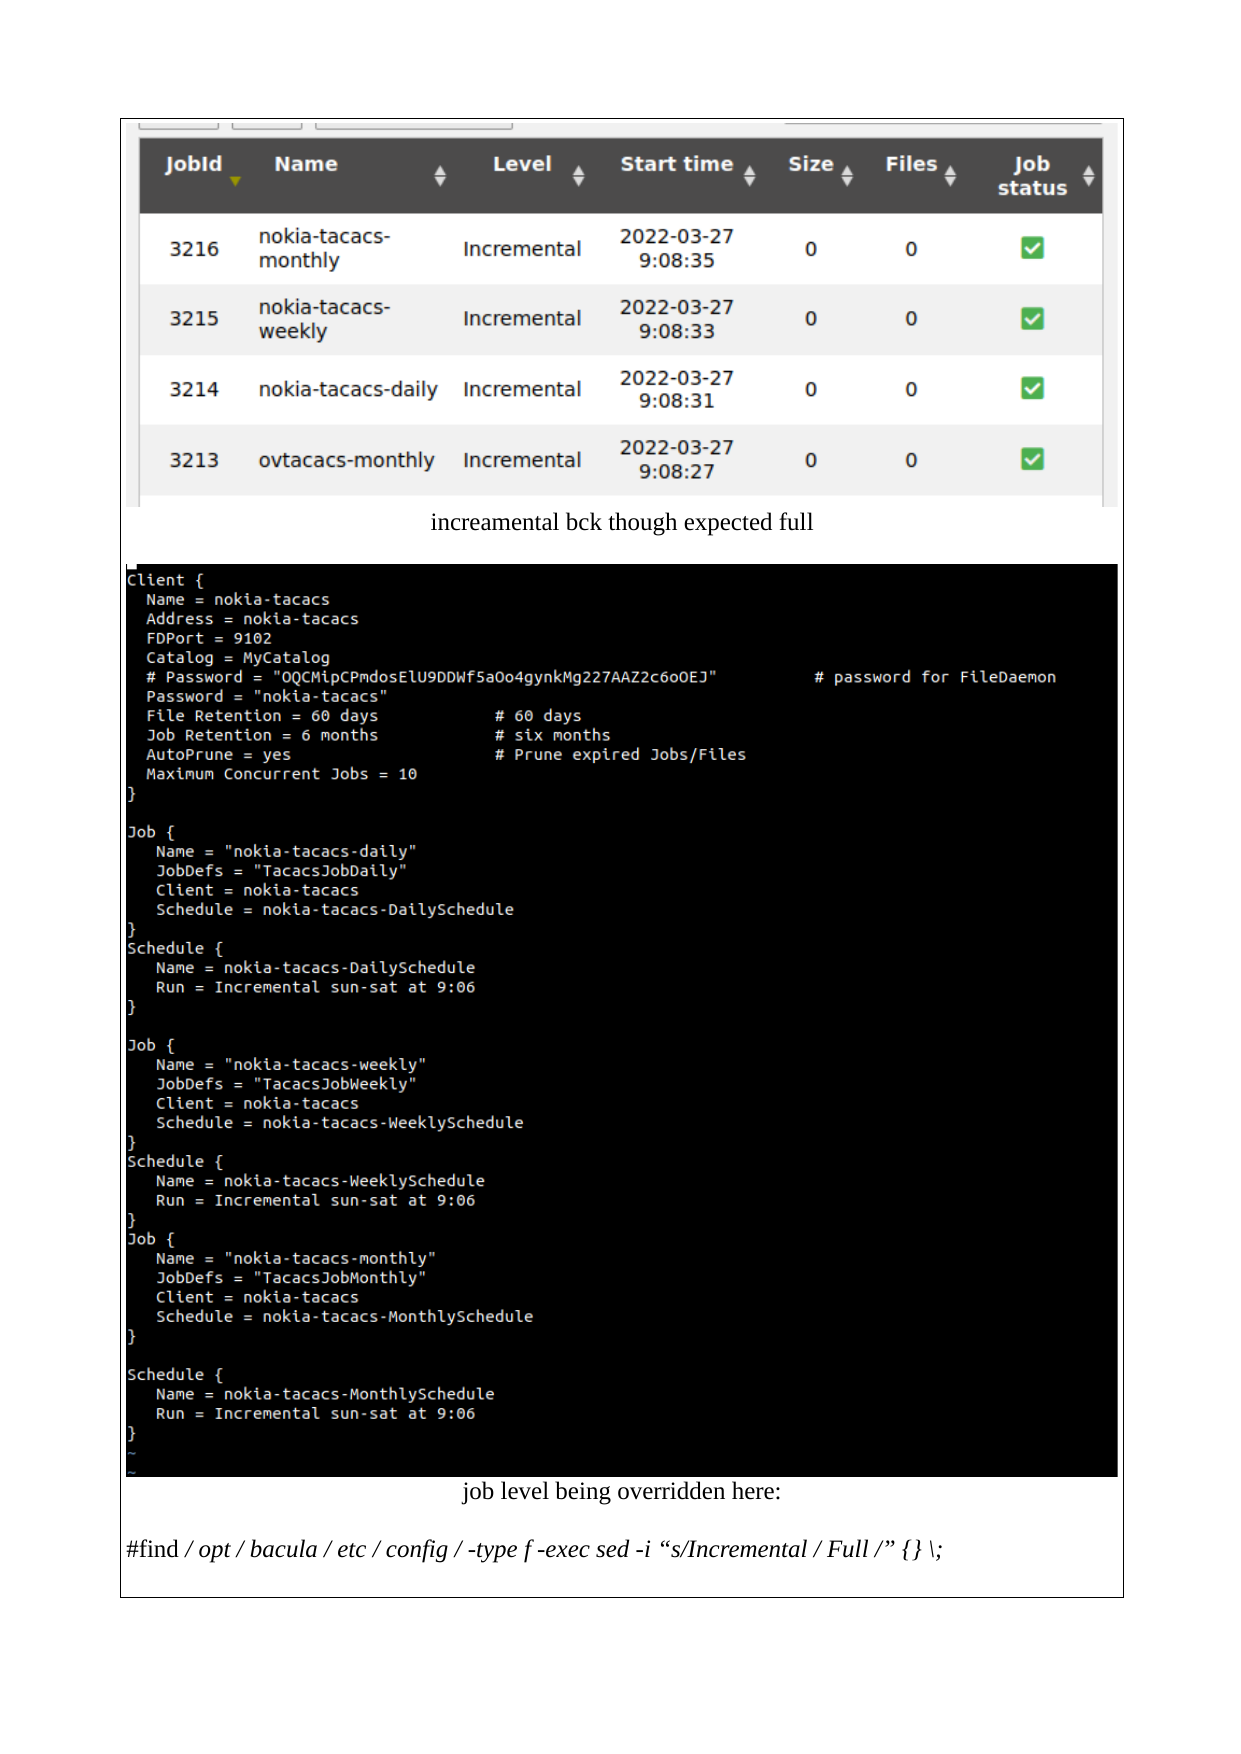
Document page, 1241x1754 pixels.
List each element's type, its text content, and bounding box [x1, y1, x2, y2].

picture [126, 564, 1118, 1477]
picture [126, 123, 1118, 507]
table_cell increamental bck though expected full job level being overridden here: #find / opt / bacula / etc / config / -type f -exec sed -i “s/Incremental / Full /” {} \; [121, 119, 1123, 1597]
